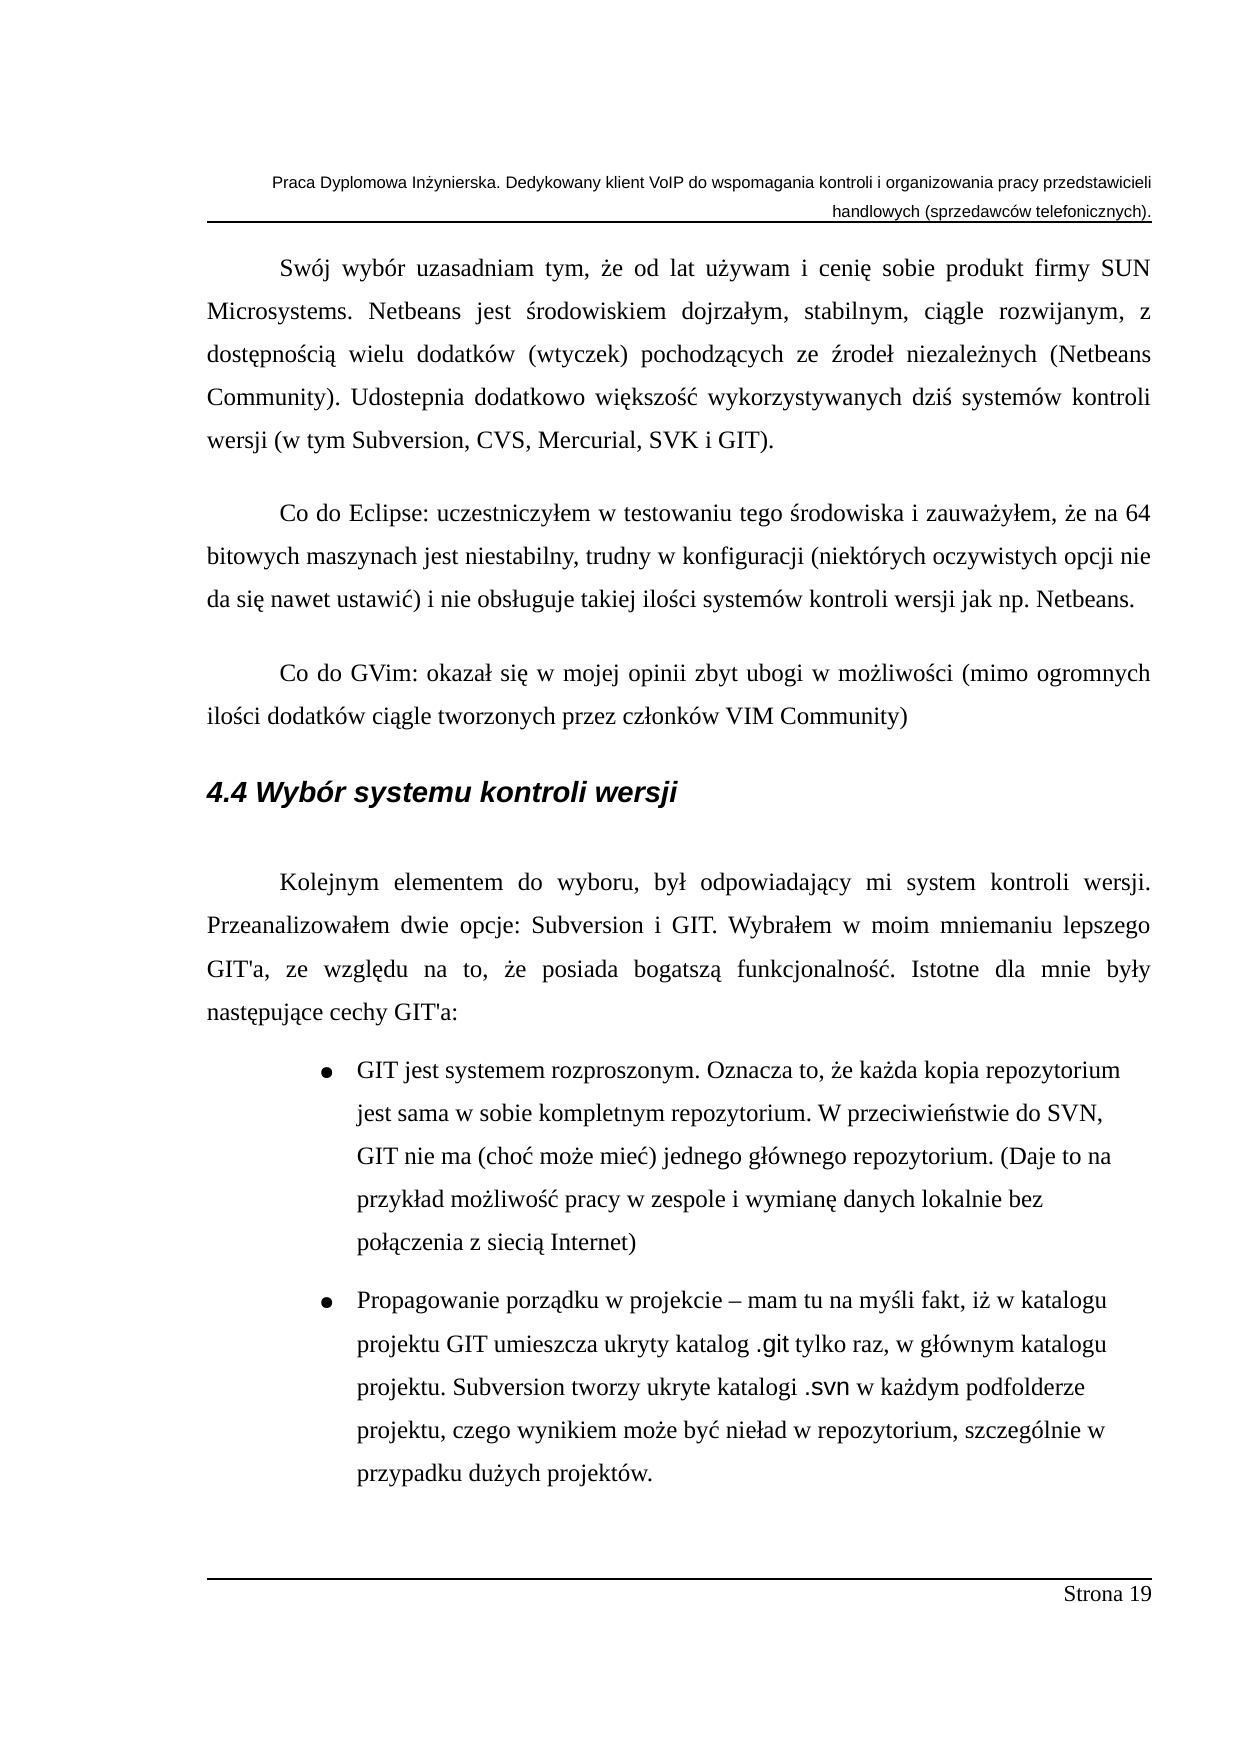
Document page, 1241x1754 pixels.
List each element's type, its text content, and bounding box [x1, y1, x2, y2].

text Co do GVim: okazał się w mojej opinii zbyt ubogi w możliwości (mimo ogromnych ilości dodatków ciągle tworzonych przez członków VIM Community) [207, 658, 1152, 729]
text Co do Eclipse: uczestniczyłem w testowaniu tego środowiska i zauważyłem, że na 64 bitowych maszynach jest niestabilny, trudny w konfiguracji (niektórych oczywistych opcji nie da się nawet ustawić) i nie obsługuje takiej ilości systemów kontroli wersji jak np. Netbeans. [207, 498, 1152, 613]
list GIT jest systemem rozproszonym. Oznacza to, że każda kopia repozytorium jest sama w sobie kompletnym repozytorium. W przeciwieństwie do SVN, GIT nie ma (choć może mieć) jednego głównego repozytorium. (Daje to na przykład możliwość pracy w zespole i wymianę danych lokalnie bez połączenia z siecią Internet) [319, 1055, 1122, 1256]
subtitle 4.4 Wybór systemu kontroli wersji [207, 775, 1152, 808]
text Kolejnym elementem do wyboru, był odpowiadający mi system kontroli wersji. Przeanalizowałem dwie opcje: Subversion i GIT. Wybrałem w moim mniemaniu lepszego GIT'a, ze względu na to, że posiada bogatszą funkcjonalność. Istotne dla mnie były następujące cechy GIT'a: [207, 867, 1152, 1026]
list Propagowanie porządku w projekcie – mam tu na myśli fakt, iż w katalogu projektu GIT umieszcza ukryty katalog .git tylko raz, w głównym katalogu projektu. Subversion tworzy ukryte katalogi .svn w każdym podfolderze projektu, czego wynikiem może być nieład w repozytorium, szczególnie w przypadku dużych projektów. [319, 1286, 1122, 1487]
text Swój wybór uzasadniam tym, że od lat używam i cenię sobie produkt firmy SUN Microsystems. Netbeans jest środowiskiem dojrzałym, stabilnym, ciągle rozwijanym, z dostępnością wielu dodatków (wtyczek) pochodzących ze źrodeł niezależnych (Netbeans Community). Udostepnia dodatkowo większość wykorzystywanych dziś systemów kontroli wersji (w tym Subversion, CVS, Mercurial, SVK i GIT). [207, 253, 1152, 454]
